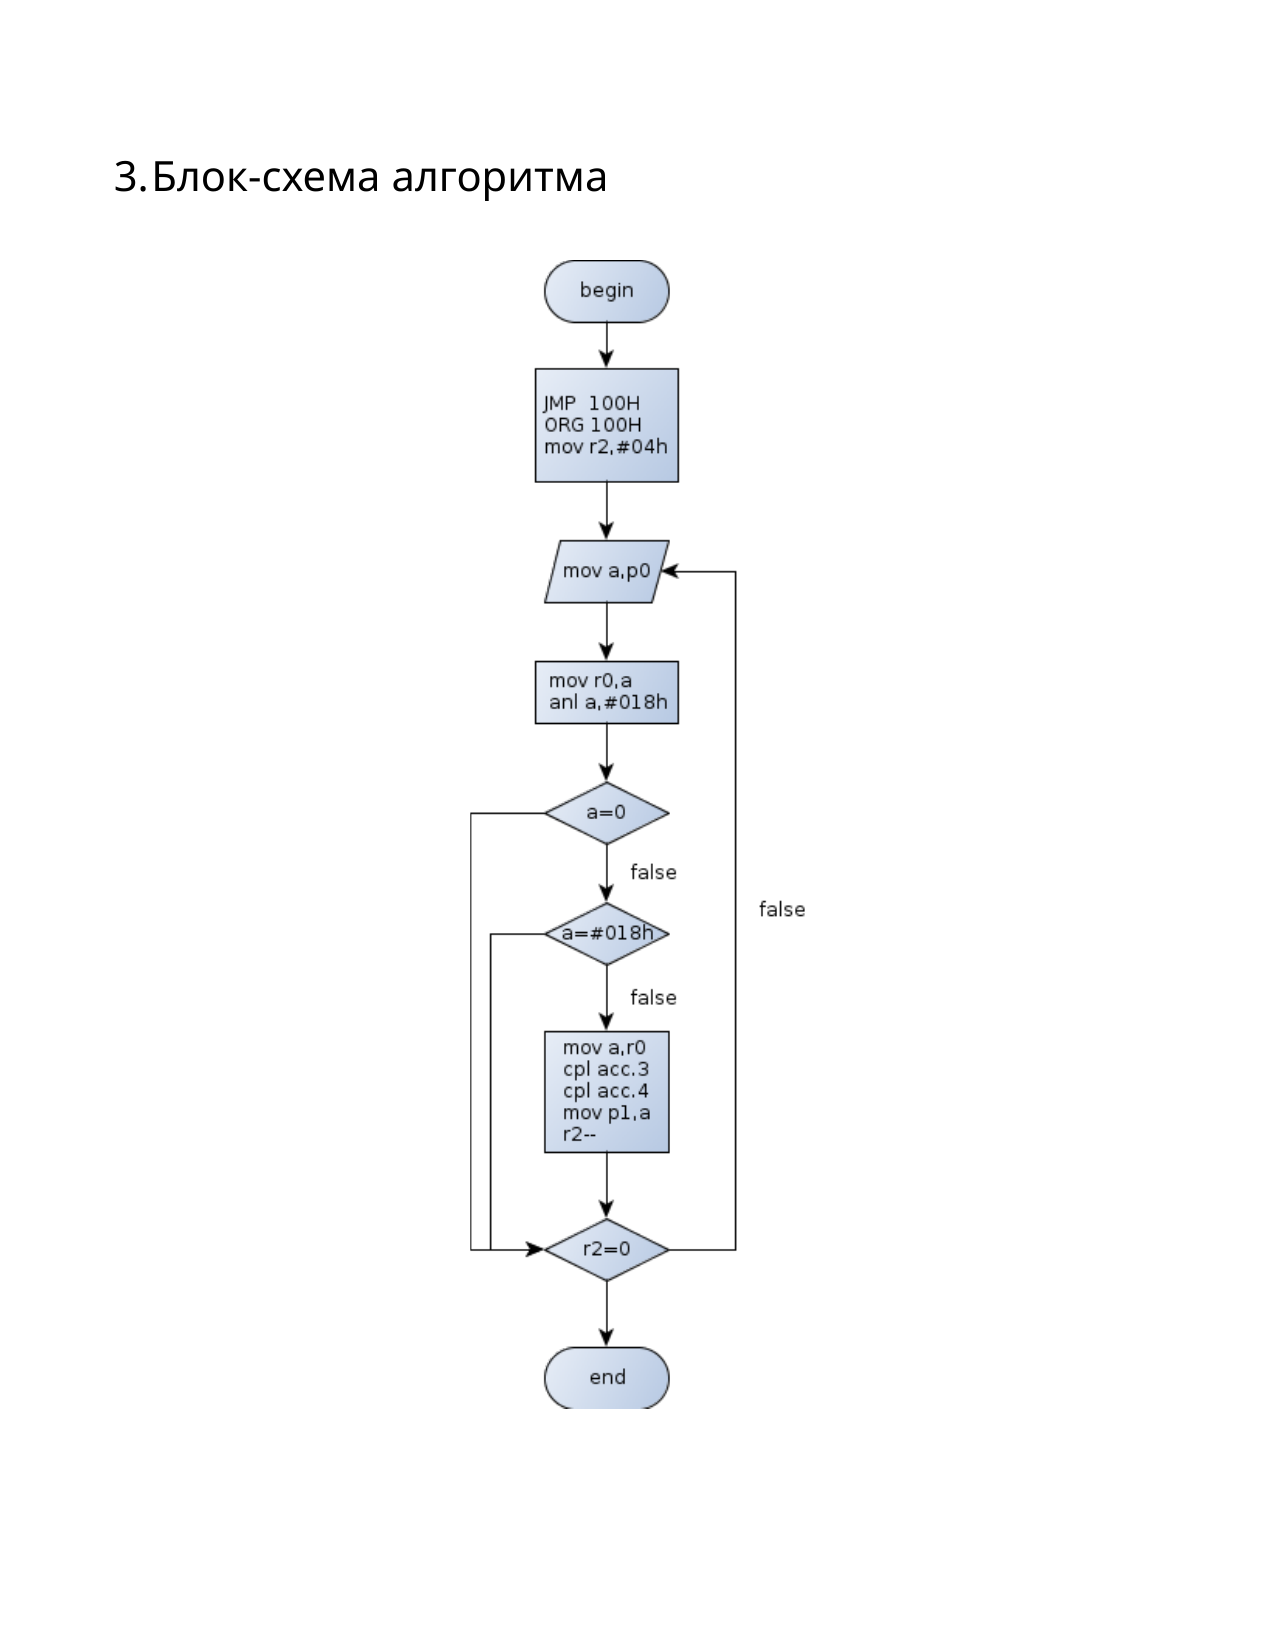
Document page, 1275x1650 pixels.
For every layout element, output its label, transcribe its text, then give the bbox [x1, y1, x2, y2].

list Блок-схема алгоритма [113, 147, 1202, 204]
picture [470, 260, 808, 1409]
